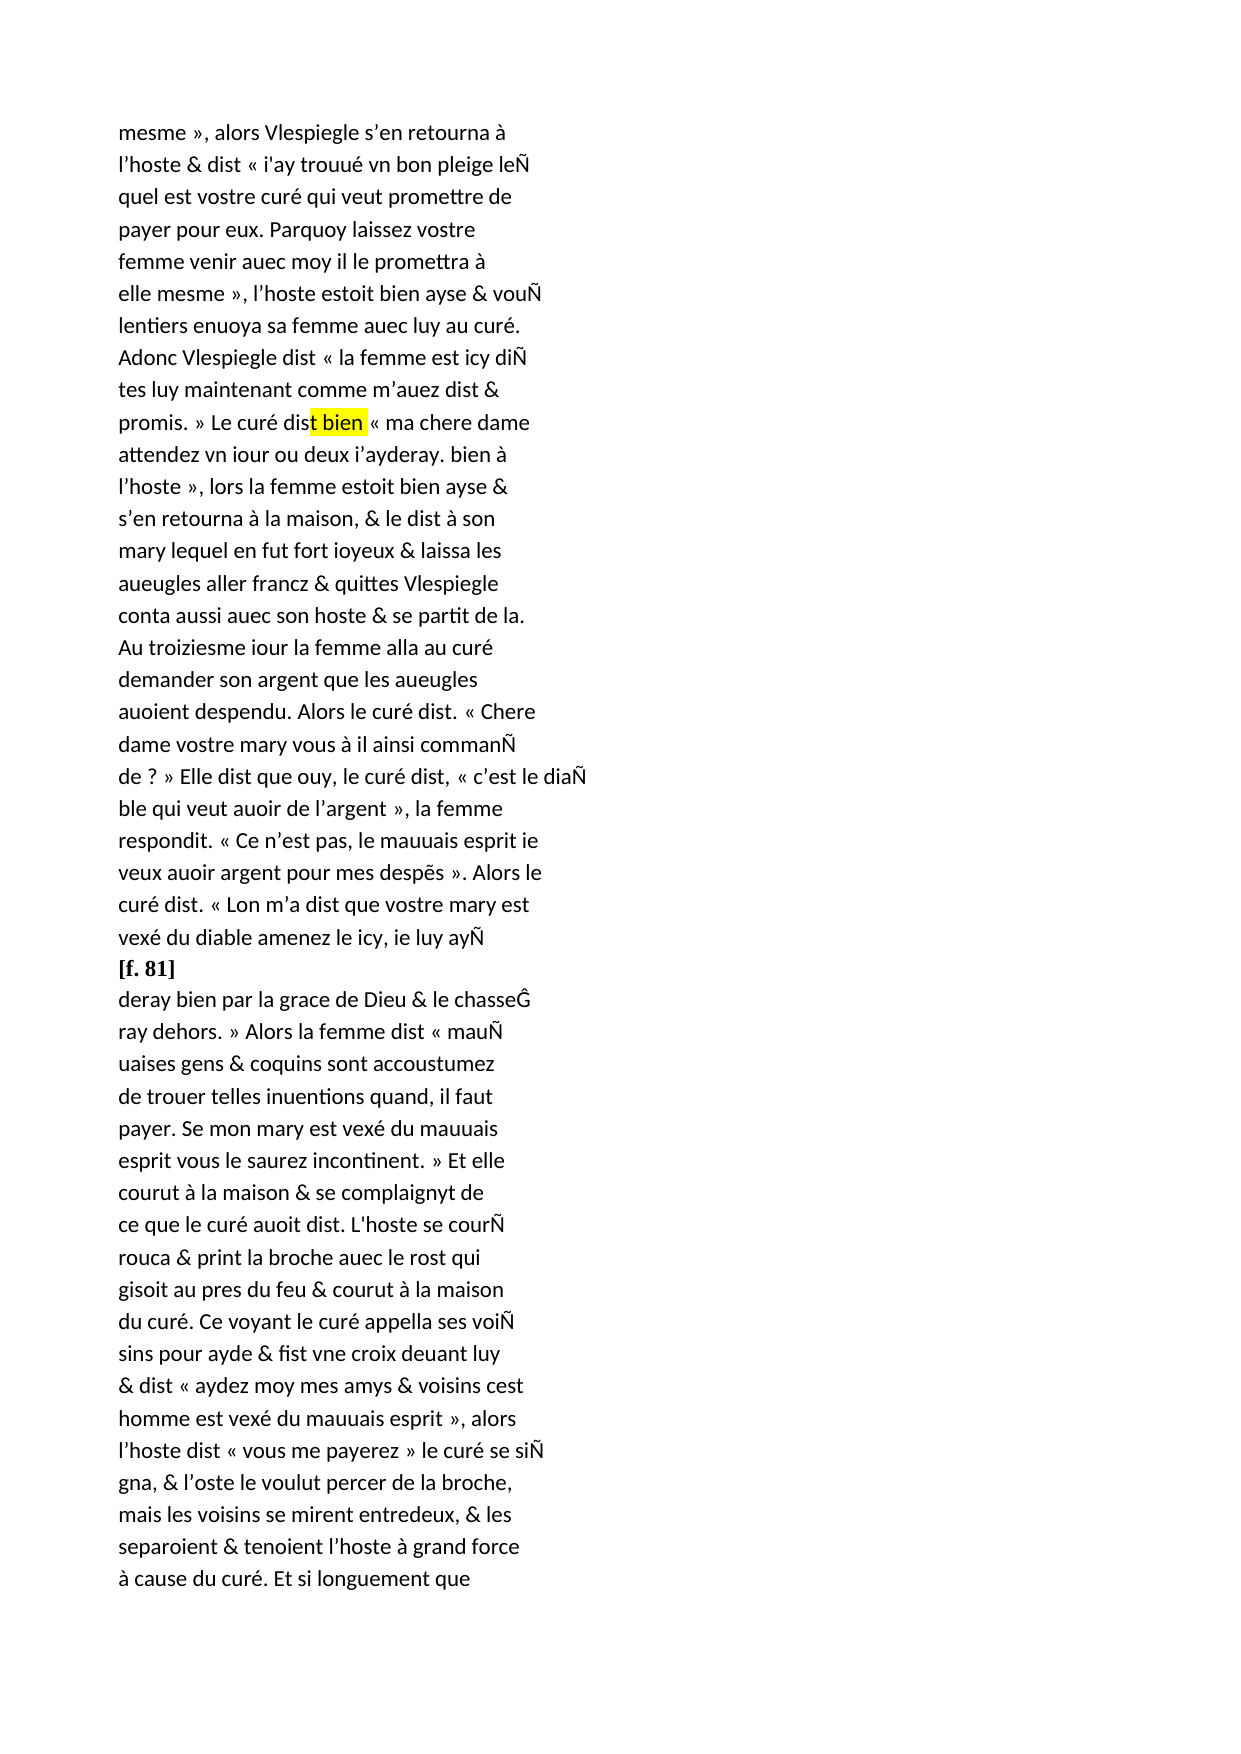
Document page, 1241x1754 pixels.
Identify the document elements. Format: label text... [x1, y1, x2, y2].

text mesme », alors Vlespiegle s’en retourna à l’hoste & dist « i'ay trouué vn bon pleige leÑ quel est vostre curé qui veut promettre de payer pour eux. Parquoy laissez vostre femme venir auec moy il le promettra à elle mesme », l’hoste estoit bien ayse & vouÑ lentiers enuoya sa femme auec luy au curé. Adonc Vlespiegle dist « la femme est icy diÑ tes luy maintenant comme m’auez dist & promis. » Le curé dist bien « ma chere dame attendez vn iour ou deux i’ayderay. bien à l’hoste », lors la femme estoit bien ayse & s’en retourna à la maison, & le dist à son mary lequel en fut fort ioyeux & laissa les aueugles aller francz & quittes Vlespiegle conta aussi auec son hoste & se partit de la. Au troiziesme iour la femme alla au curé demander son argent que les aueugles auoient despendu. Alors le curé dist. « Chere dame vostre mary vous à il ainsi commanÑ de ? » Elle dist que ouy, le curé dist, « c’est le diaÑ ble qui veut auoir de l’argent », la femme respondit. « Ce n’est pas, le mauuais esprit ie veux auoir argent pour mes despẽs ». Alors le curé dist. « Lon m’a dist que vostre mary est vexé du diable amenez le icy, ie luy ayÑ [f. 81] deray bien par la grace de Dieu & le chasseĜ ray dehors. » Alors la femme dist « mauÑ uaises gens & coquins sont accoustumez de trouer telles inuentions quand, il faut payer. Se mon mary est vexé du mauuais esprit vous le saurez incontinent. » Et elle courut à la maison & se complaignyt de ce que le curé auoit dist. L'hoste se courÑ rouca & print la broche auec le rost qui gisoit au pres du feu & courut à la maison du curé. Ce voyant le curé appella ses voiÑ sins pour ayde & fist vne croix deuant luy & dist « aydez moy mes amys & voisins cest homme est vexé du mauuais esprit », alors l’hoste dist « vous me payerez » le curé se siÑ gna, & l’oste le voulut percer de la broche, mais les voisins se mirent entredeux, & les separoient & tenoient l’hoste à grand force à cause du curé. Et si longuement que [118, 118, 1122, 1593]
